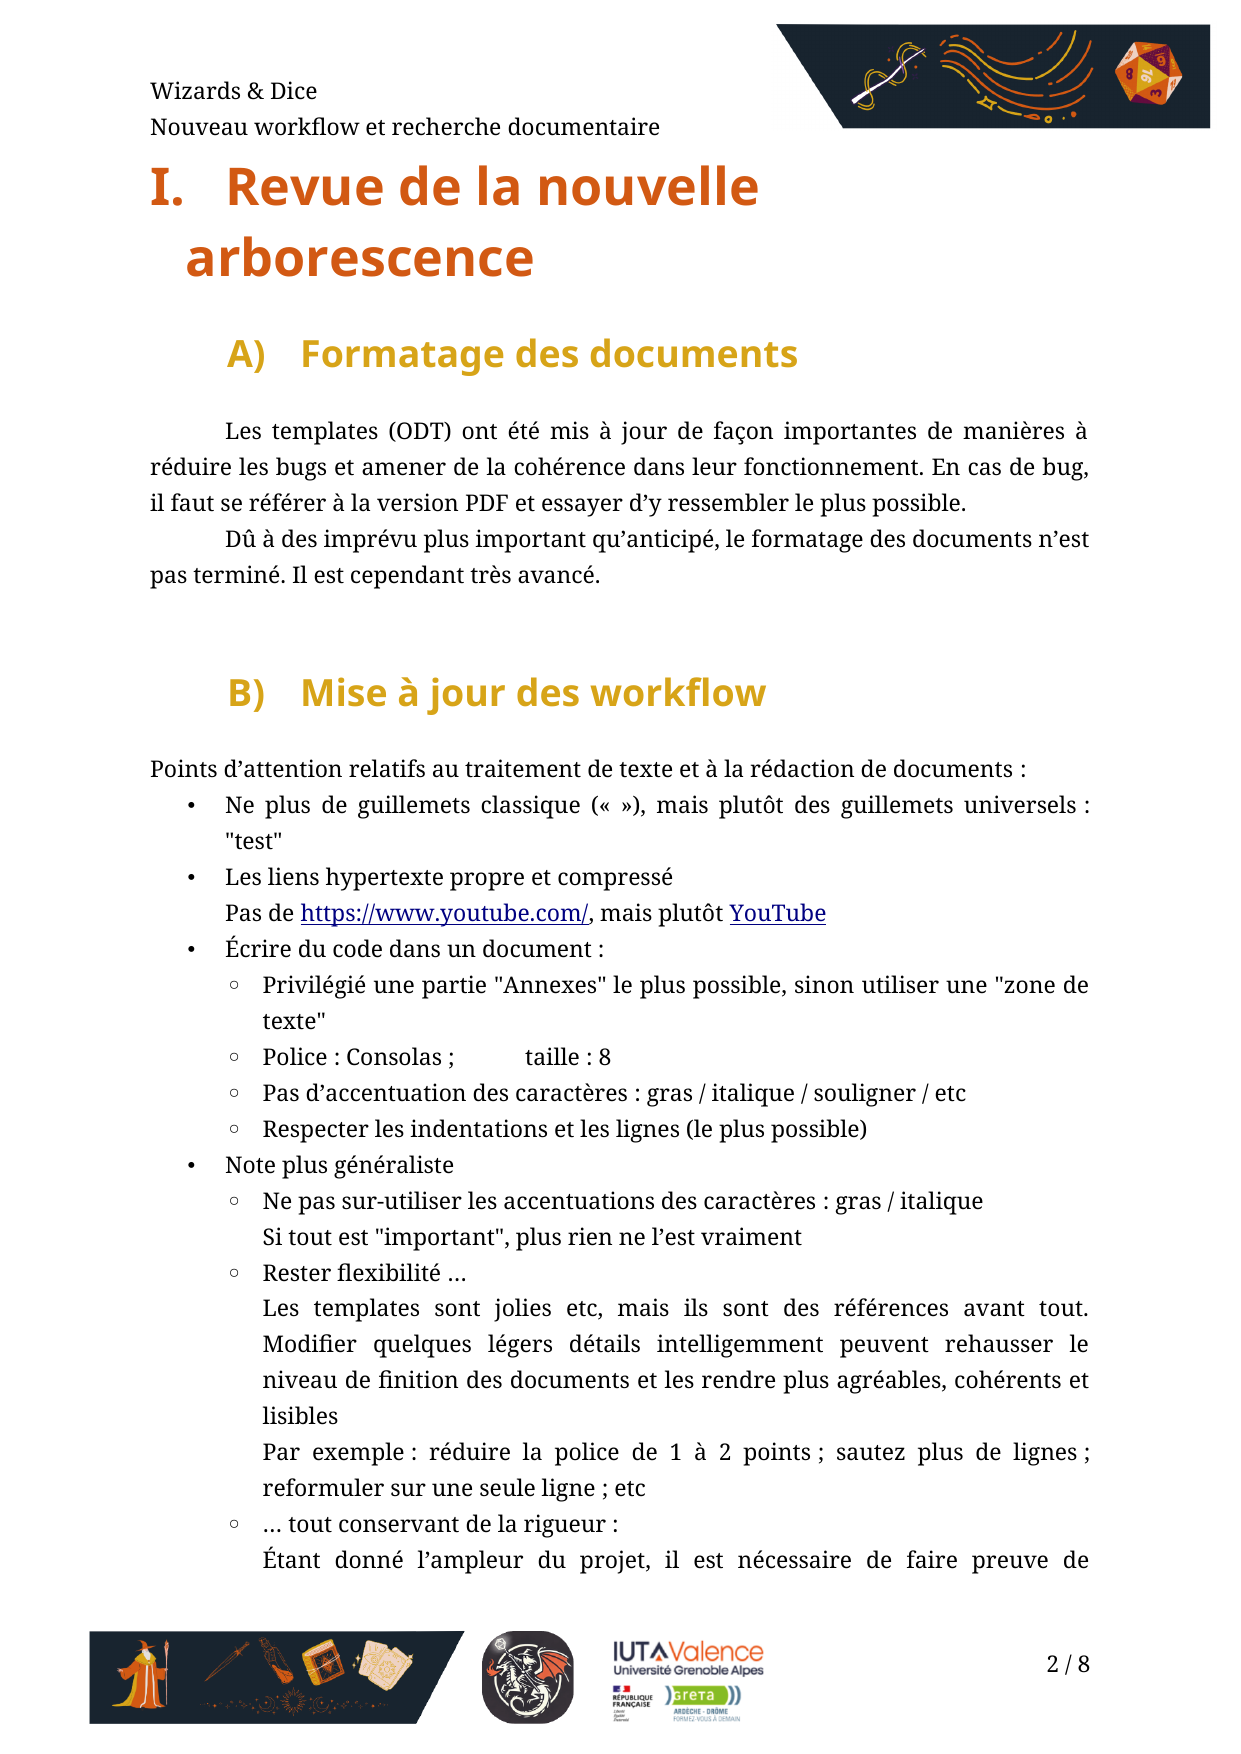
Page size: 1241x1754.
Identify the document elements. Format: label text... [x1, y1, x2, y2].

list Respecter les indentations et les lignes (le plus possible) [225, 1113, 1090, 1144]
list Par exemple : réduire la police de 1 à 2 points ; sautez plus de lignes ; reformuler sur une seule ligne ; etc [225, 1436, 1090, 1503]
subtitle Formatage des documents [227, 328, 1090, 379]
list Note plus généraliste [187, 1149, 1090, 1180]
list Rester flexibilité … [225, 1256, 1090, 1288]
list Les liens hypertexte propre et compressé [187, 861, 1090, 892]
subtitle Mise à jour des workflow [227, 666, 1090, 717]
list Étant donné l’ampleur du projet, il est nécessaire de faire preuve de [225, 1544, 1090, 1575]
list Ne plus de guillemets classique (« »), mais plutôt des guillemets universels : "test" [187, 789, 1090, 856]
list … tout conservant de la rigueur : [225, 1508, 1090, 1539]
list Ne pas sur-utiliser les accentuations des caractères : gras / italique [225, 1184, 1090, 1216]
subtitle Revue de la nouvelle arborescence [150, 150, 1090, 292]
text Points d’attention relatifs au traitement de texte et à la rédaction de documents : [150, 753, 1090, 784]
text Dû à des imprévu plus important qu’anticipé, le formatage des documents n’est pas terminé. Il est cependant très avancé. [150, 523, 1090, 590]
picture [81, 1620, 788, 1733]
list Si tout est "important", plus rien ne l’est vraiment [225, 1221, 1090, 1252]
list Pas de https://www.youtube.com/, mais plutôt YouTube [187, 897, 1090, 928]
text Les templates (ODT) ont été mis à jour de façon importantes de manières à réduire les bugs et amener de la cohérence dans leur fonctionnement. En cas de bug, il faut se référer à la version PDF et essayer d’y ressembler le plus possible. [150, 415, 1090, 518]
picture [771, 21, 1218, 131]
list Police : Consolas ; taille : 8 [225, 1041, 1090, 1072]
list Écrire du code dans un document : [187, 933, 1090, 964]
list Pas d’accentuation des caractères : gras / italique / souligner / etc [225, 1077, 1090, 1108]
list Privilégié une partie "Annexes" le plus possible, sinon utiliser une "zone de texte" [225, 969, 1090, 1036]
list Les templates sont jolies etc, mais ils sont des références avant tout. Modifier quelques légers détails intelligemment peuvent rehausser le niveau de finition des documents et les rendre plus agréables, cohérents et lisibles [225, 1292, 1090, 1431]
